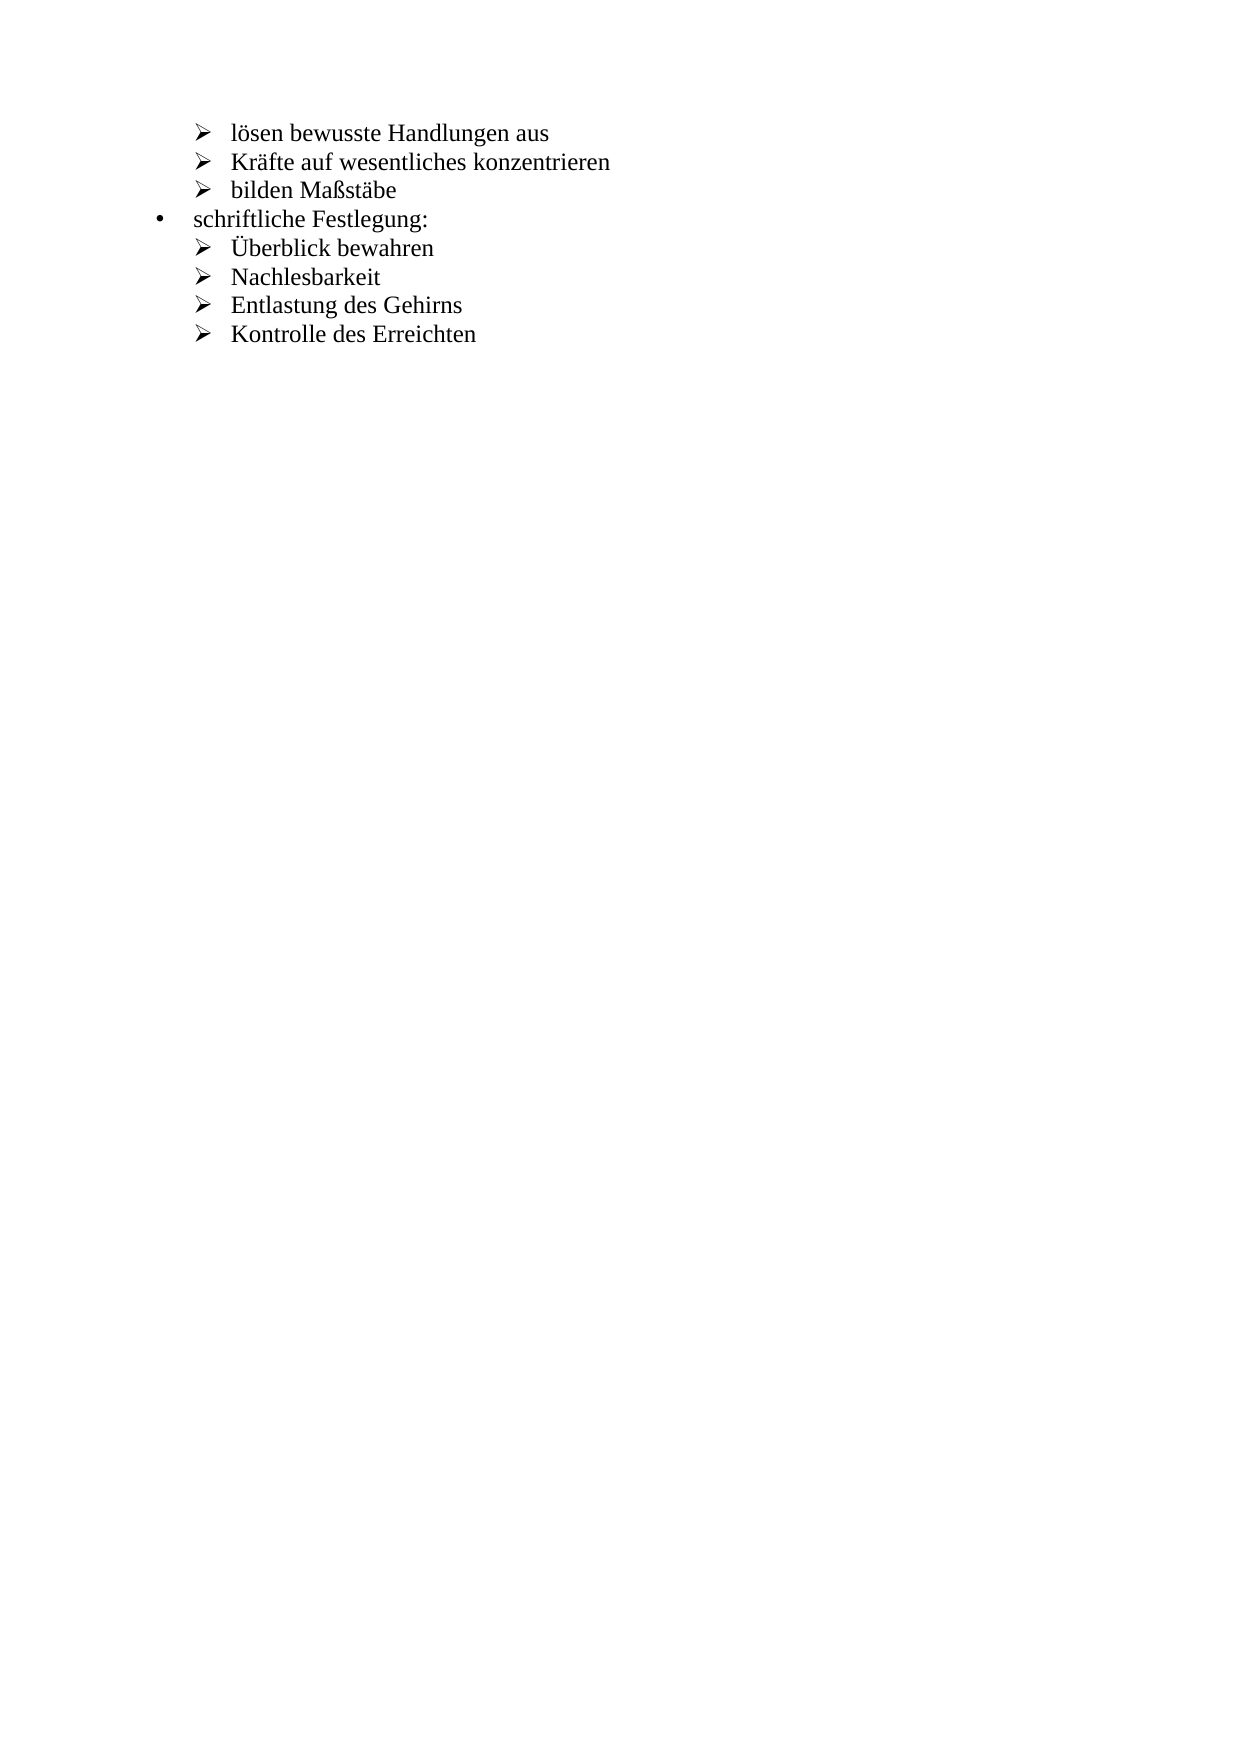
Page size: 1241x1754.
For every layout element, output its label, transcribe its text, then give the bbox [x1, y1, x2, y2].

list Überblick bewahren [193, 233, 1122, 262]
list Kontrolle des Erreichten [193, 319, 1122, 348]
list bilden Maßstäbe [193, 176, 1122, 204]
list Entlastung des Gehirns [193, 291, 1122, 319]
list Nachlesbarkeit [193, 262, 1122, 291]
list schriftliche Festlegung: [156, 204, 1122, 233]
list Kräfte auf wesentliches konzentrieren [193, 147, 1122, 176]
list lösen bewusste Handlungen aus [193, 118, 1122, 147]
